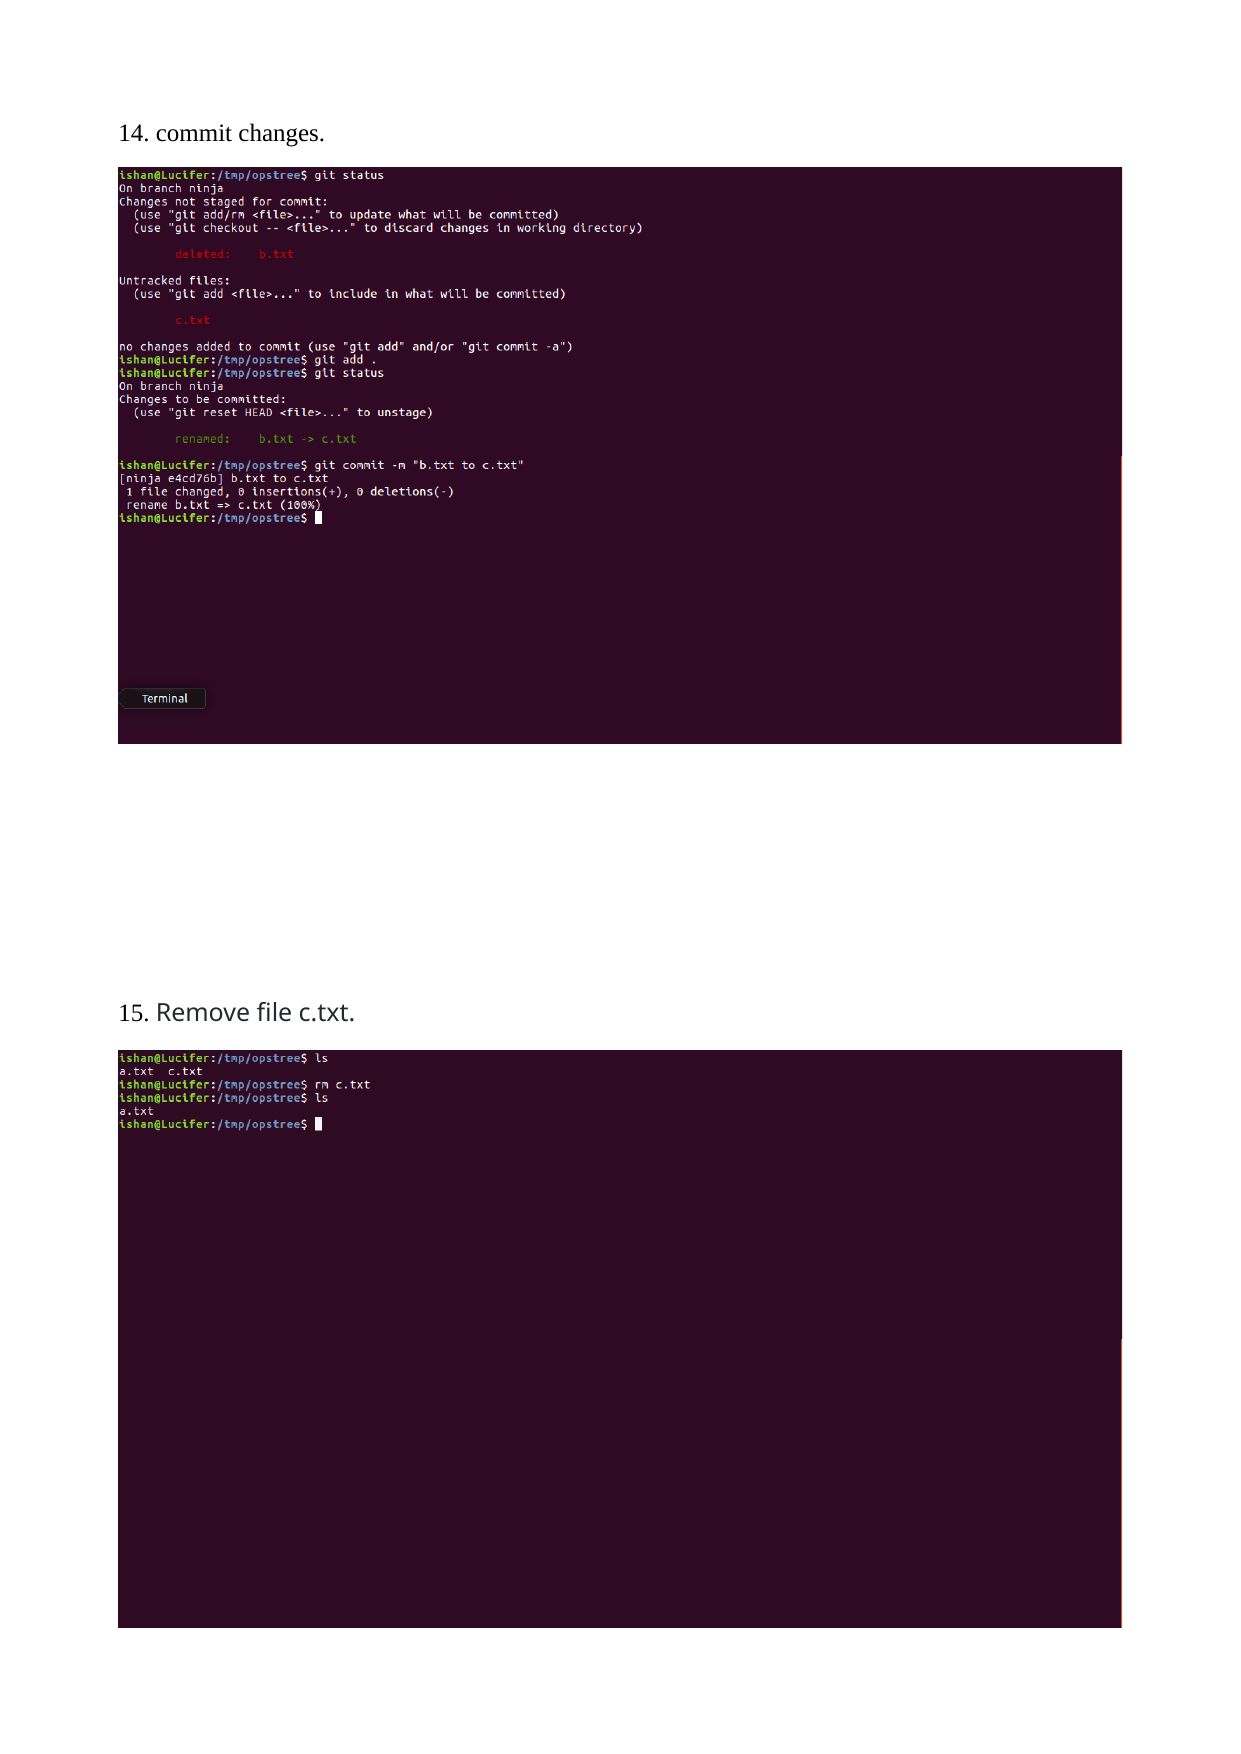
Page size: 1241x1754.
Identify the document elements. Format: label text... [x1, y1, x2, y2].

text 14. commit changes. [118, 118, 1122, 147]
picture [118, 167, 1123, 744]
text 15. Remove file c.txt. [118, 995, 1122, 1029]
picture [118, 1050, 1123, 1628]
